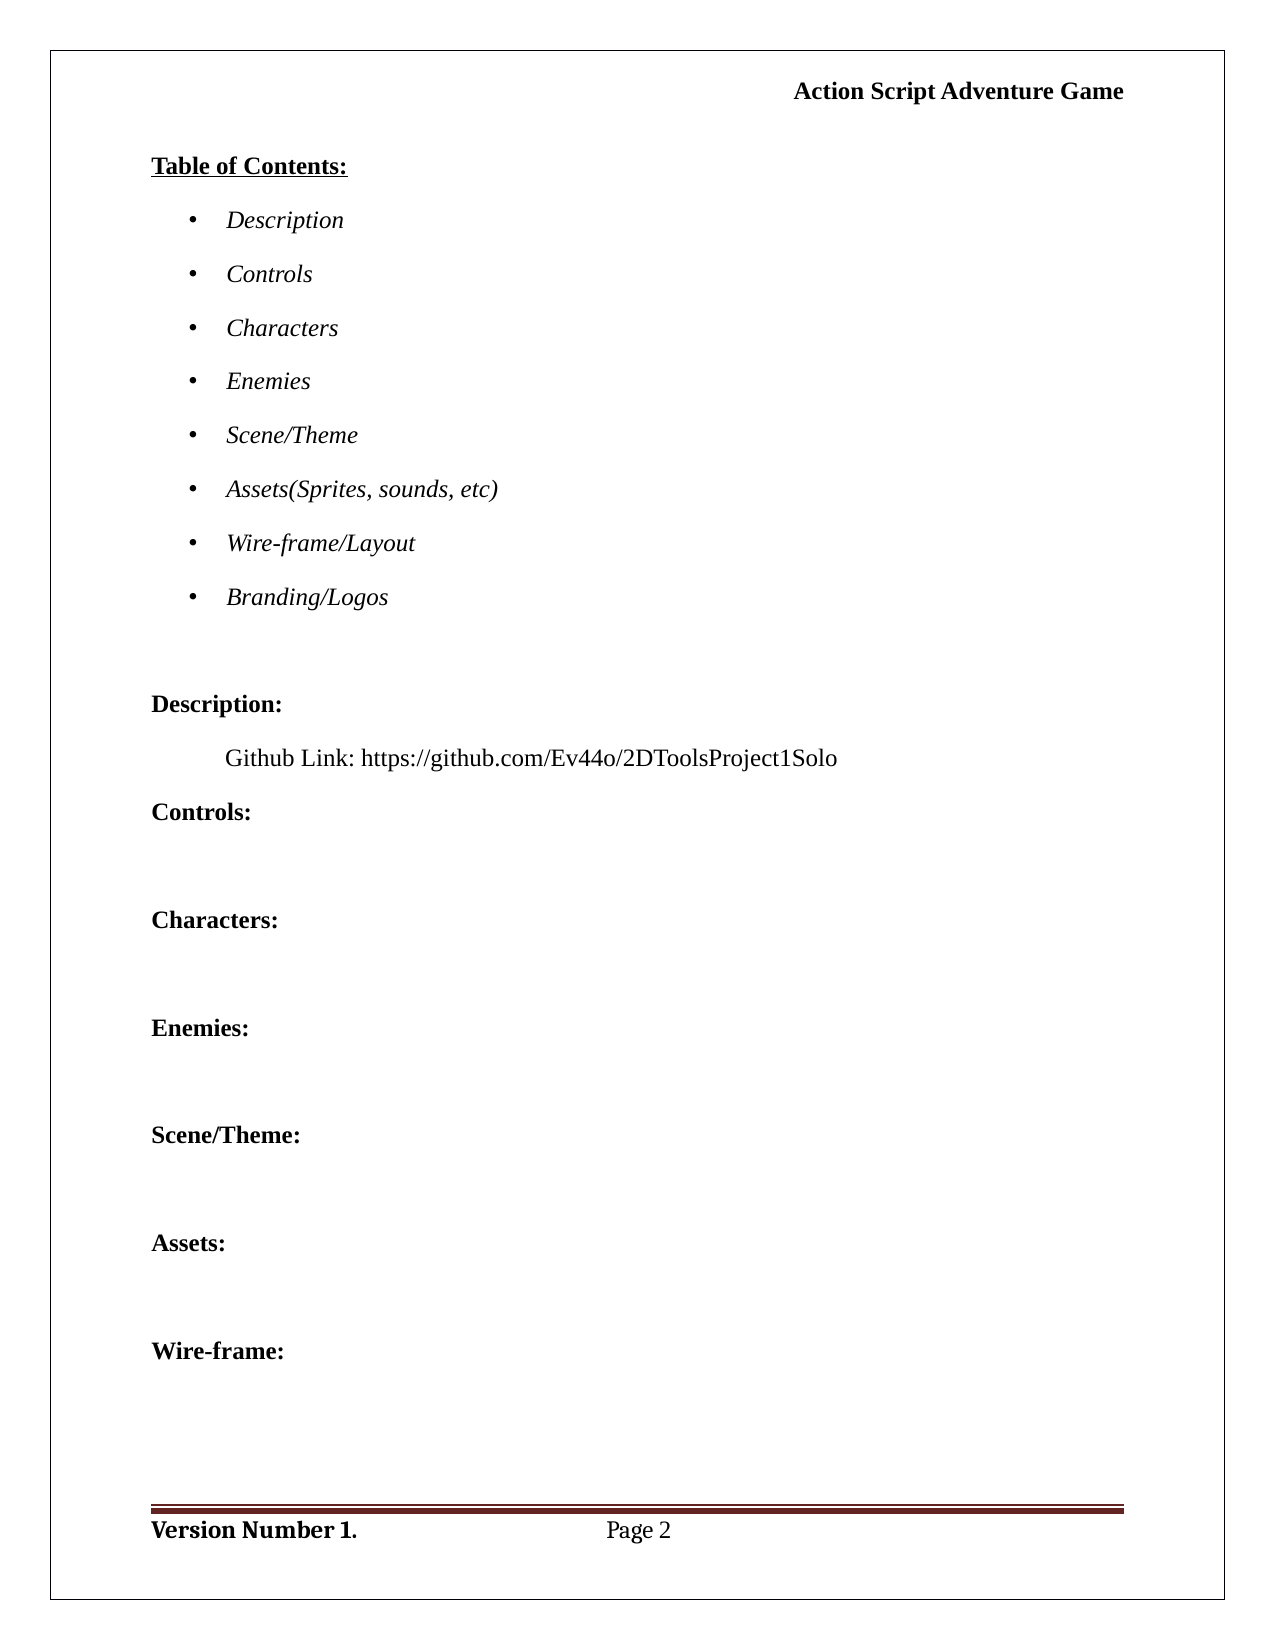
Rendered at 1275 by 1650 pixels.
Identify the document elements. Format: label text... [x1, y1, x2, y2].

list Controls: [151, 797, 1124, 826]
list Branding/Logos [188, 582, 1124, 611]
list Assets(Sprites, sounds, etc) [188, 474, 1124, 503]
list Wire-frame: [151, 1336, 1124, 1364]
list Scene/Theme: [151, 1120, 1124, 1149]
list Scene/Theme [188, 420, 1124, 449]
list Wire-frame/Layout [188, 528, 1124, 557]
list Assets: [151, 1228, 1124, 1257]
list Description [188, 205, 1124, 234]
list Characters [188, 313, 1124, 341]
list Enemies [188, 366, 1124, 395]
list Github Link: https://github.com/Ev44o/2DToolsProject1Solo [151, 743, 1124, 772]
list Controls [188, 259, 1124, 287]
list Description: [151, 689, 1124, 718]
list Characters: [151, 905, 1124, 934]
list Enemies: [151, 1013, 1124, 1041]
list Table of Contents: [151, 151, 1124, 180]
